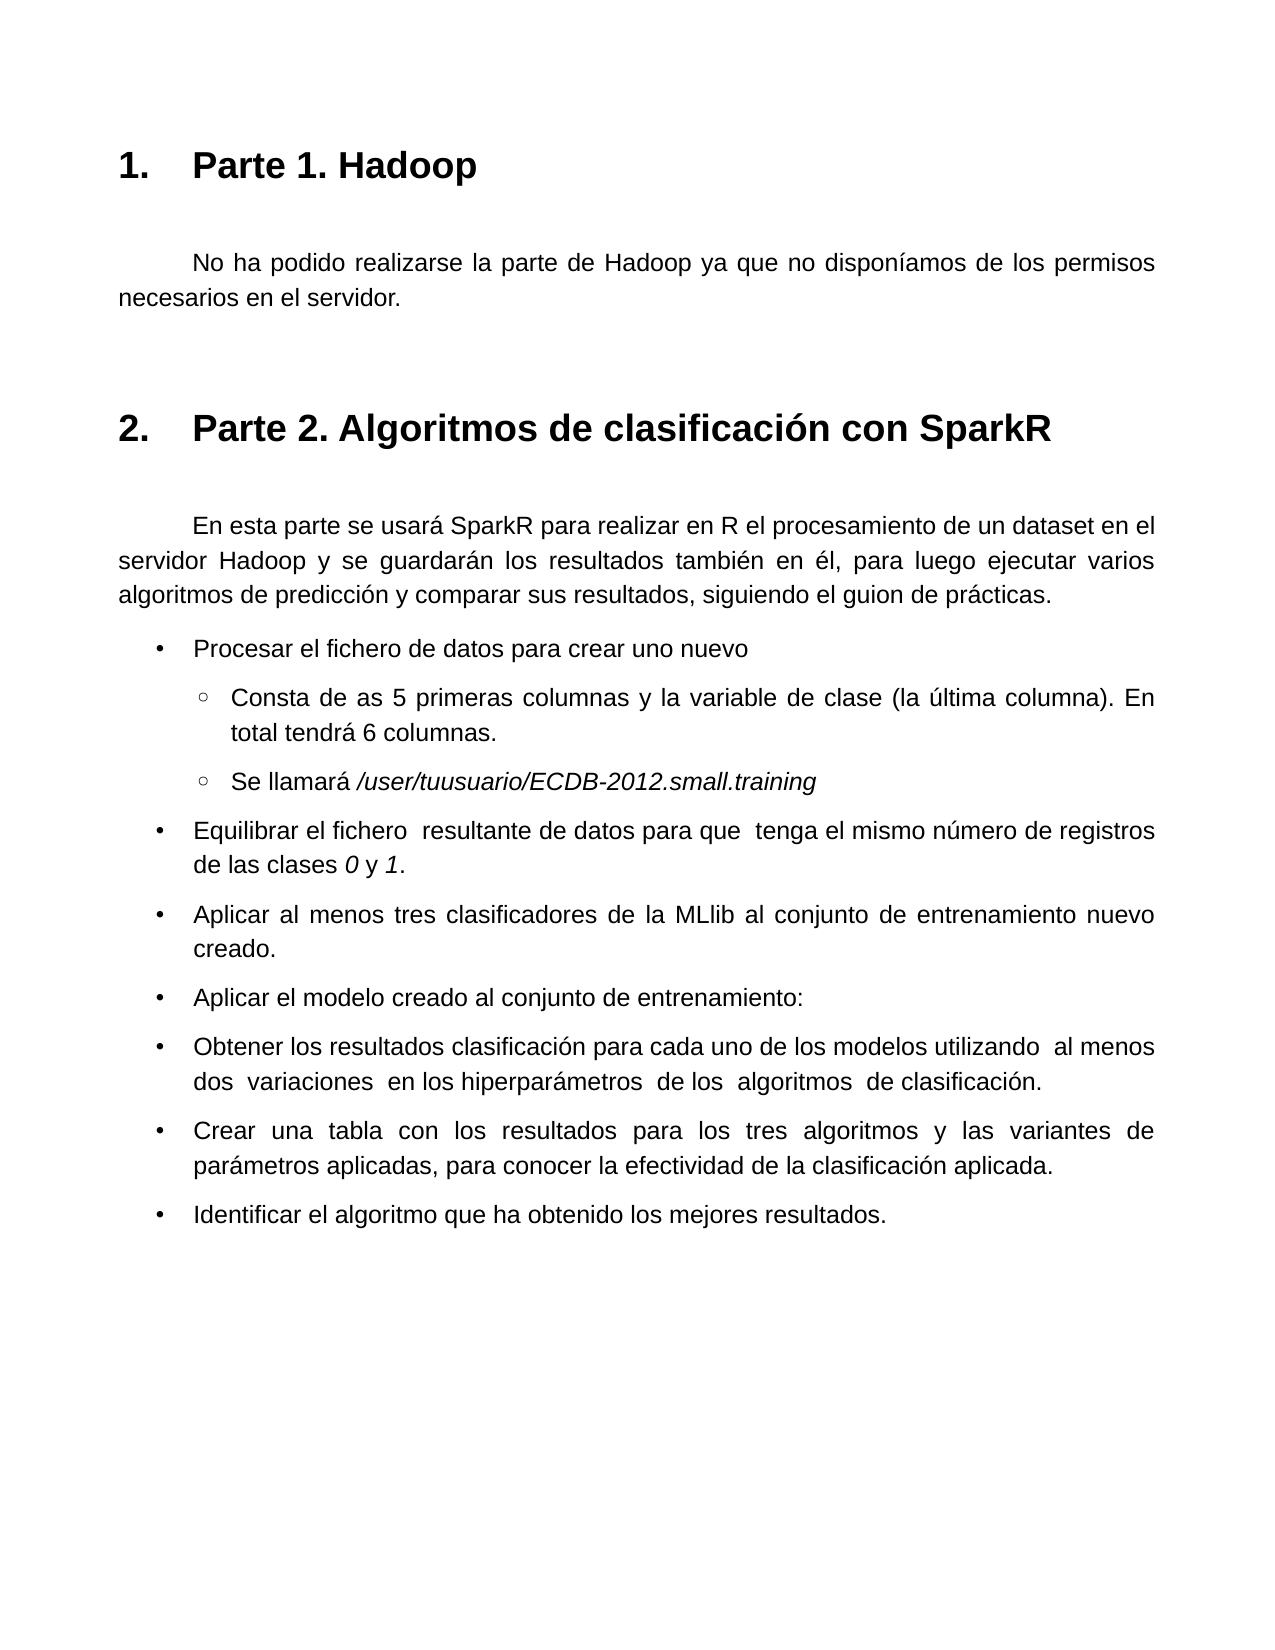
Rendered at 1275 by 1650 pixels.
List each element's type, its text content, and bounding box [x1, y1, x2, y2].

list Aplicar el modelo creado al conjunto de entrenamiento: [156, 983, 1157, 1012]
list Crear una tabla con los resultados para los tres algoritmos y las variantes de parámetros aplicadas, para conocer la efectividad de la clasificación aplicada. [156, 1116, 1157, 1179]
subtitle 2. Parte 2. Algoritmos de clasificación con SparkR [118, 406, 1157, 449]
list Consta de as 5 primeras columnas y la variable de clase (la última columna). En total tendrá 6 columnas. [193, 683, 1157, 746]
list Aplicar al menos tres clasificadores de la MLlib al conjunto de entrenamiento nuevo creado. [156, 899, 1157, 963]
list Equilibrar el fichero resultante de datos para que tenga el mismo número de registros de las clases 0 y 1. [156, 816, 1157, 879]
list Identificar el algoritmo que ha obtenido los mejores resultados. [156, 1200, 1157, 1228]
list Obtener los resultados clasificación para cada uno de los modelos utilizando al menos dos variaciones en los hiperparámetros de los algoritmos de clasificación. [156, 1032, 1157, 1096]
text No ha podido realizarse la parte de Hadoop ya que no disponíamos de los permisos necesarios en el servidor. [118, 248, 1157, 312]
list Procesar el fichero de datos para crear uno nuevo [156, 634, 1157, 663]
text En esta parte se usará SparkR para realizar en R el procesamiento de un dataset en el servidor Hadoop y se guardarán los resultados también en él, para luego ejecutar varios algoritmos de predicción y comparar sus resultados, siguiendo el guion de prácticas. [118, 511, 1157, 609]
subtitle 1. Parte 1. Hadoop [118, 143, 1157, 187]
list Se llamará /user/tuusuario/ECDB-2012.small.training [193, 767, 1157, 796]
